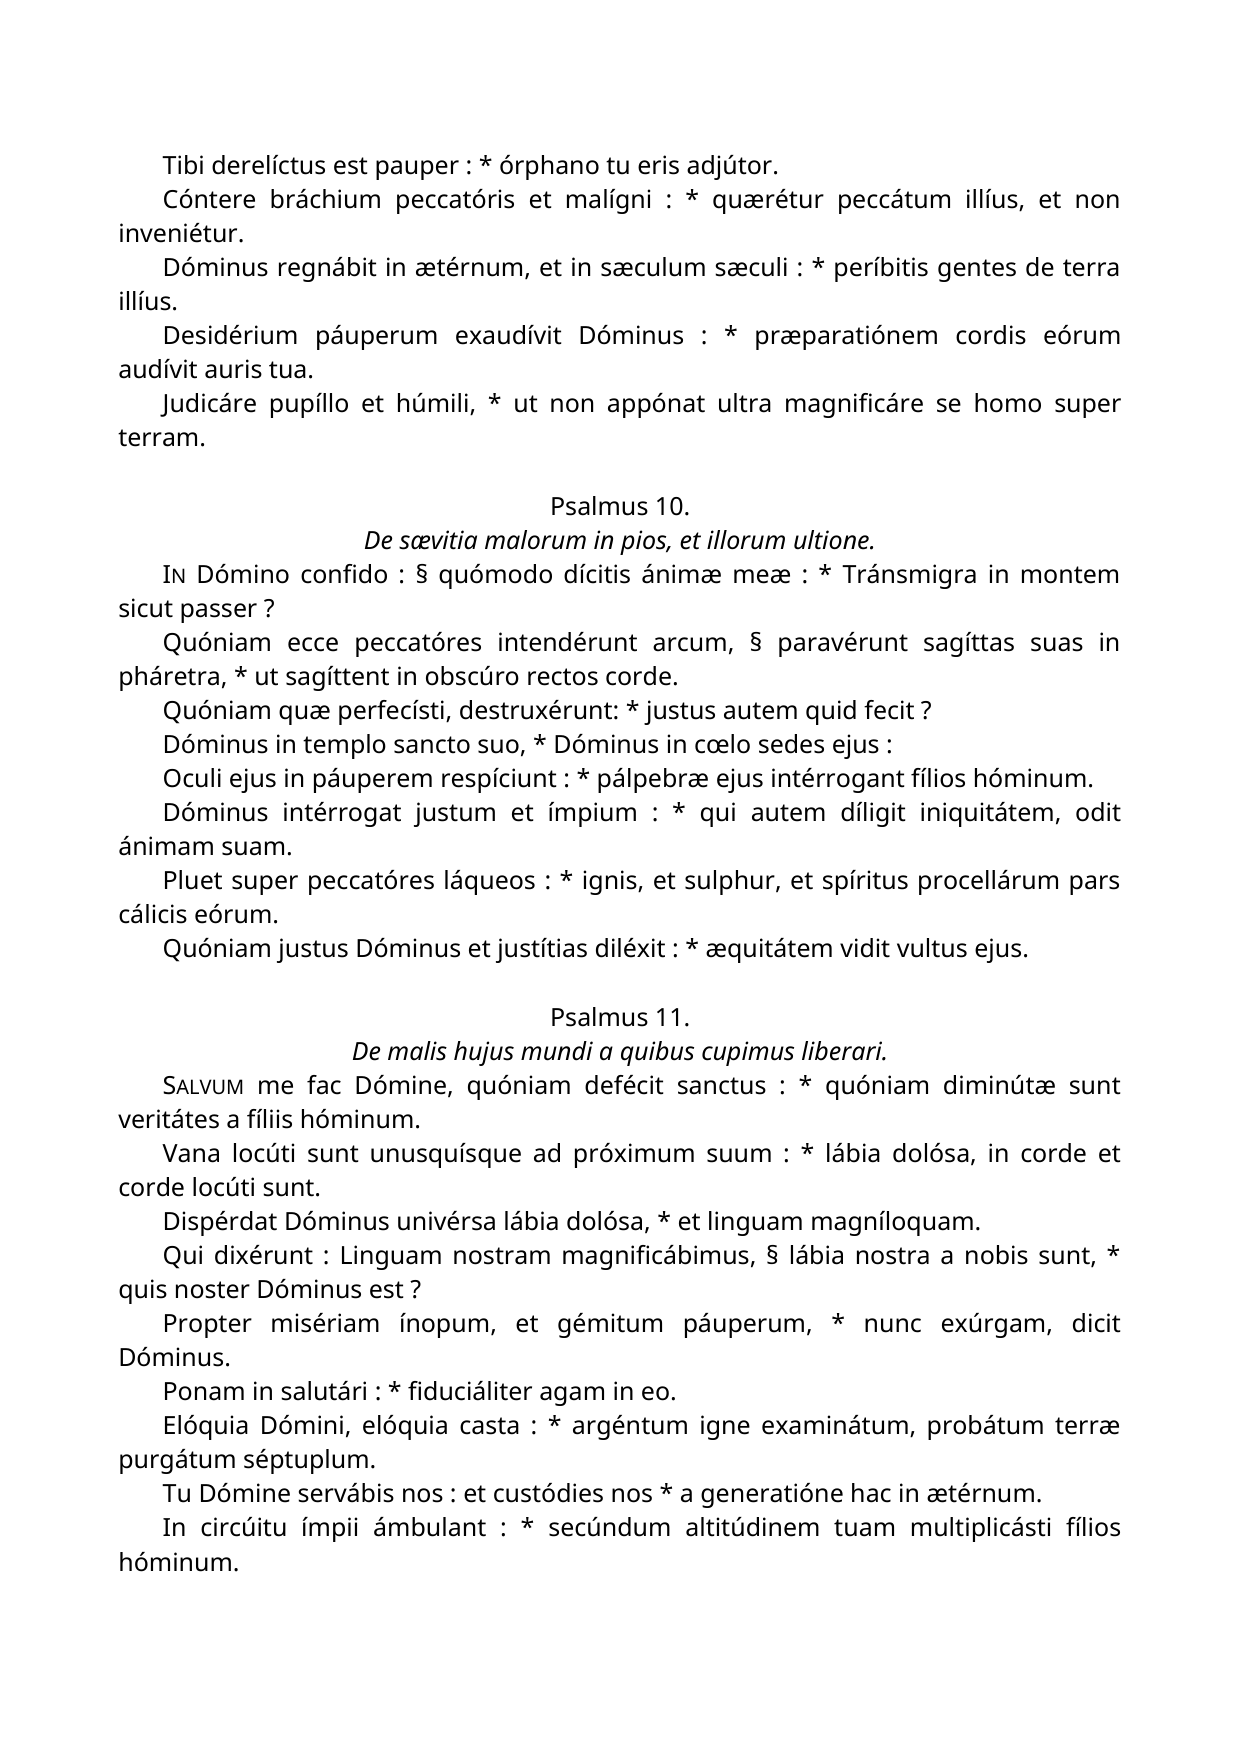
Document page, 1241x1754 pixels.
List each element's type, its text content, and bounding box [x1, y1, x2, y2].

text Ponam in salutári : * fiduciáliter agam in eo. [118, 1374, 1122, 1408]
text Tu Dómine servábis nos : et custódies nos * a generatióne hac in ætérnum. [118, 1476, 1122, 1510]
text Quóniam ecce peccatóres intendérunt arcum, § paravérunt sagíttas suas in pháretra, * ut sagíttent in obscúro rectos corde. [118, 624, 1122, 693]
text De malis hujus mundi a quibus cupimus liberari. [118, 1033, 1122, 1067]
text Salvum me fac Dómine, quóniam defécit sanctus : * quóniam diminútæ sunt veritátes a fíliis hóminum. [118, 1067, 1122, 1135]
text Cóntere bráchium peccatóris et malígni : * quærétur peccátum illíus, et non inveniétur. [118, 182, 1122, 250]
text Qui dixérunt : Linguam nostram magnificábimus, § lábia nostra a nobis sunt, * quis noster Dóminus est ? [118, 1238, 1122, 1306]
text In Dómino confido : § quómodo dícitis ánimæ meæ : * Tránsmigra in montem sicut passer ? [118, 556, 1122, 624]
text De sævitia malorum in pios, et illorum ultione. [118, 522, 1122, 556]
text Judicáre pupíllo et húmili, * ut non appónat ultra magnificáre se homo super terram. [118, 386, 1122, 454]
text Elóquia Dómini, elóquia casta : * argéntum igne examinátum, probátum terræ purgátum séptuplum. [118, 1408, 1122, 1476]
text Tibi derelíctus est pauper : * órphano tu eris adjútor. [118, 148, 1122, 182]
text Pluet super peccatóres láqueos : * ignis, et sulphur, et spíritus procellárum pars cálicis eórum. [118, 863, 1122, 931]
text Oculi ejus in páuperem respíciunt : * pálpebræ ejus intérrogant fílios hóminum. [118, 761, 1122, 795]
text Desidérium páuperum exaudívit Dóminus : * præparatiónem cordis eórum audívit auris tua. [118, 318, 1122, 386]
text Propter misériam ínopum, et gémitum páuperum, * nunc exúrgam, dicit Dóminus. [118, 1306, 1122, 1374]
text Dóminus intérrogat justum et ímpium : * qui autem díligit iniquitátem, odit ánimam suam. [118, 795, 1122, 863]
text Dóminus in templo sancto suo, * Dóminus in cœlo sedes ejus : [118, 727, 1122, 761]
text Quóniam quæ perfecísti, destruxérunt: * justus autem quid fecit ? [118, 693, 1122, 727]
text In circúitu ímpii ámbulant : * secúndum altitúdinem tuam multiplicásti fílios hóminum. [118, 1510, 1122, 1578]
text Dóminus regnábit in ætérnum, et in sæculum sæculi : * períbitis gentes de terra illíus. [118, 250, 1122, 318]
text Psalmus 10. [118, 488, 1122, 522]
text Quóniam justus Dóminus et justítias diléxit : * æquitátem vidit vultus ejus. [118, 931, 1122, 965]
text Vana locúti sunt unusquísque ad próximum suum : * lábia dolósa, in corde et corde locúti sunt. [118, 1135, 1122, 1203]
text Dispérdat Dóminus univérsa lábia dolósa, * et linguam magníloquam. [118, 1203, 1122, 1238]
text Psalmus 11. [118, 999, 1122, 1033]
